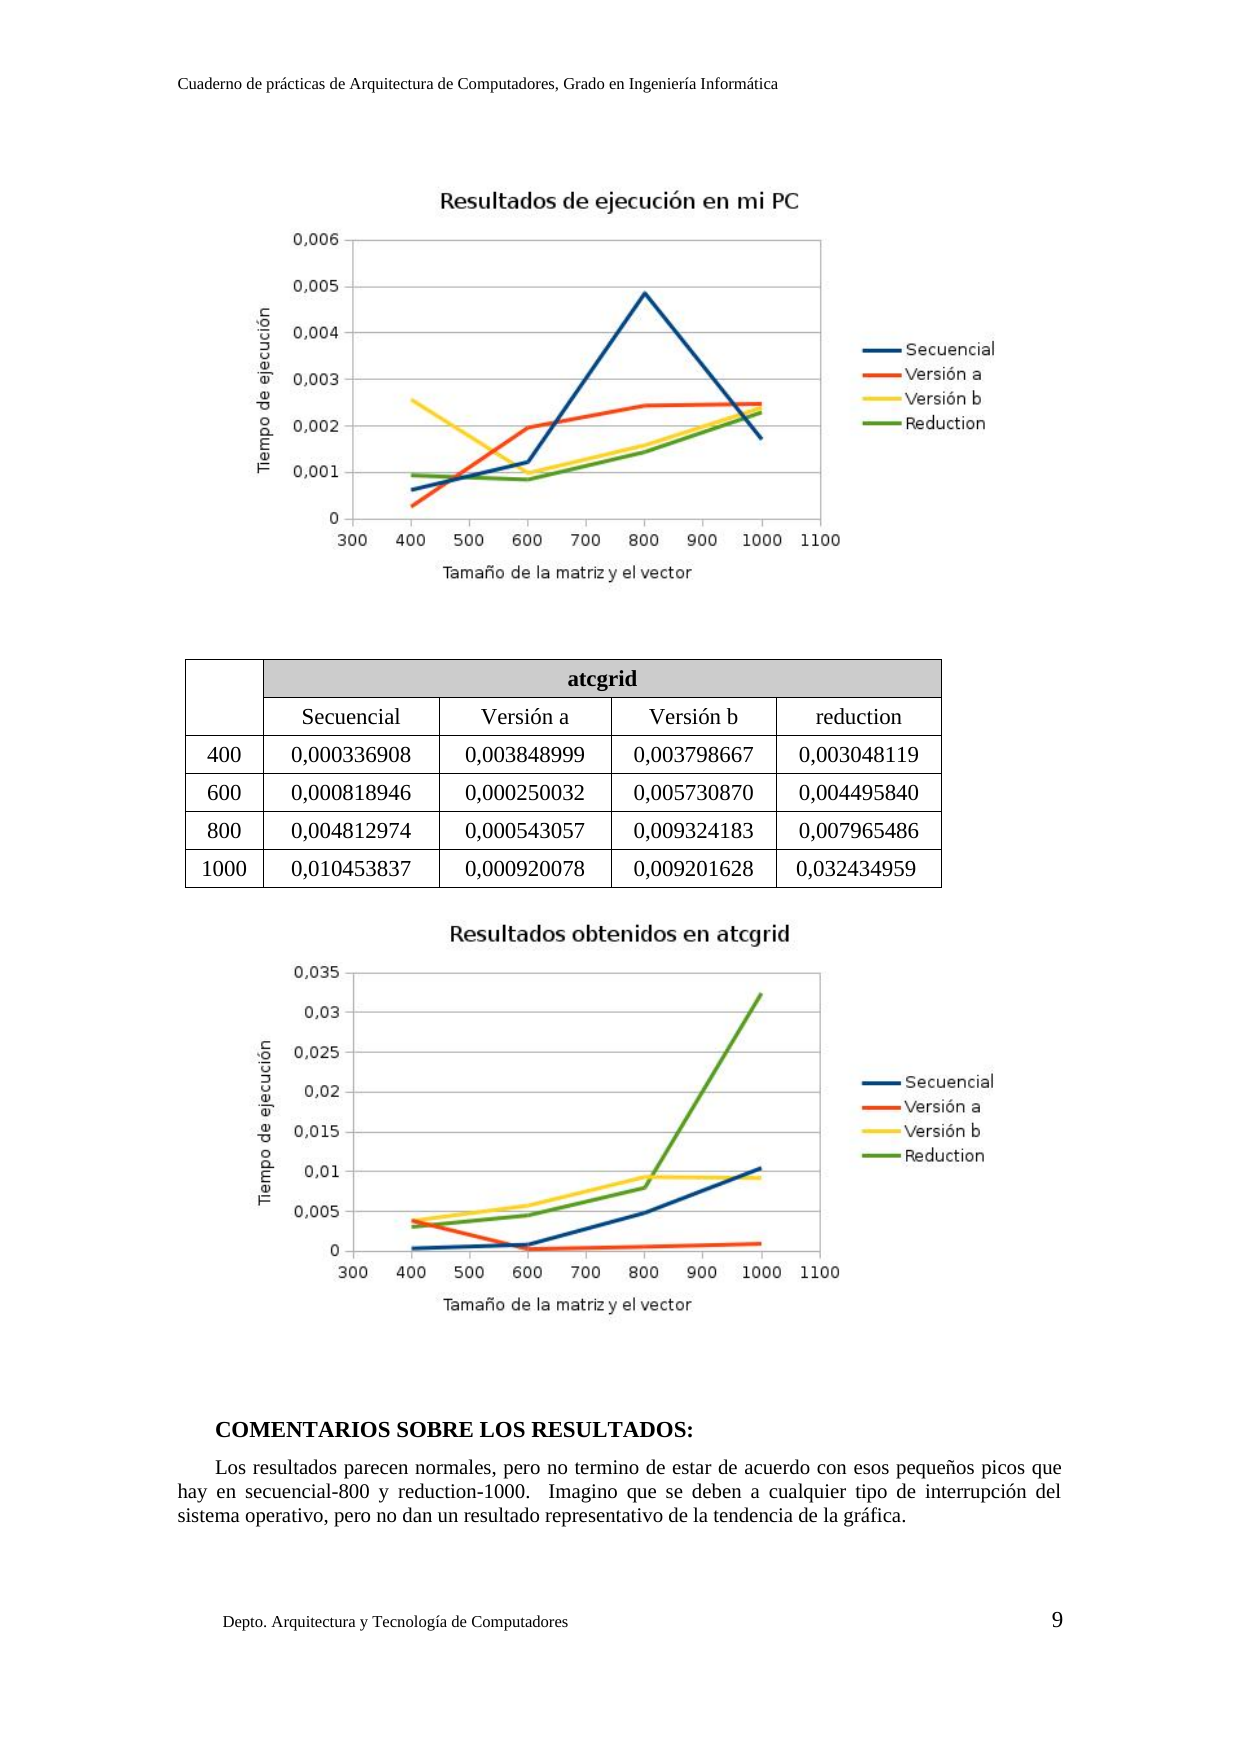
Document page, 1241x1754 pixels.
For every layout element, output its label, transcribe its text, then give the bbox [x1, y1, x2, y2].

table_cell 0,007965486 [777, 812, 941, 849]
text COMENTARIOS SOBRE LOS RESULTADOS: [177, 1416, 1063, 1442]
picture [228, 166, 1012, 607]
table_cell 1000 [186, 850, 263, 887]
table_cell 0,010453837 [264, 850, 439, 887]
table_cell 0,004495840 [777, 774, 941, 811]
table_cell 400 [186, 736, 263, 773]
table_cell 600 [186, 774, 263, 811]
table_cell Secuencial [264, 698, 439, 735]
table_cell reduction [777, 698, 941, 735]
table_cell 0,000920078 [440, 850, 611, 887]
table_cell 0,005730870 [612, 774, 776, 811]
table_cell 0,004812974 [264, 812, 439, 849]
table_cell 0,000543057 [440, 812, 611, 849]
picture [230, 899, 1011, 1339]
table_cell 0,009324183 [612, 812, 776, 849]
table_cell 0,000818946 [264, 774, 439, 811]
table_header atcgrid [264, 660, 941, 697]
table_cell 0,000250032 [440, 774, 611, 811]
table_cell 0,003798667 [612, 736, 776, 773]
table_cell 0,032434959 [777, 850, 941, 887]
table_header [186, 660, 263, 735]
table_cell 0,009201628 [612, 850, 776, 887]
table_cell 0,003848999 [440, 736, 611, 773]
table_cell 800 [186, 812, 263, 849]
table_cell Versión a [440, 698, 611, 735]
text Los resultados parecen normales, pero no termino de estar de acuerdo con esos pequeños picos que hay en secuencial-800 y reduction-1000. Imagino que se deben a cualquier tipo de interrupción del sistema operativo, pero no dan un resultado representativo de la tendencia de la gráfica. [177, 1455, 1063, 1527]
table_cell 0,003048119 [777, 736, 941, 773]
table_cell 0,000336908 [264, 736, 439, 773]
table_cell Versión b [612, 698, 776, 735]
